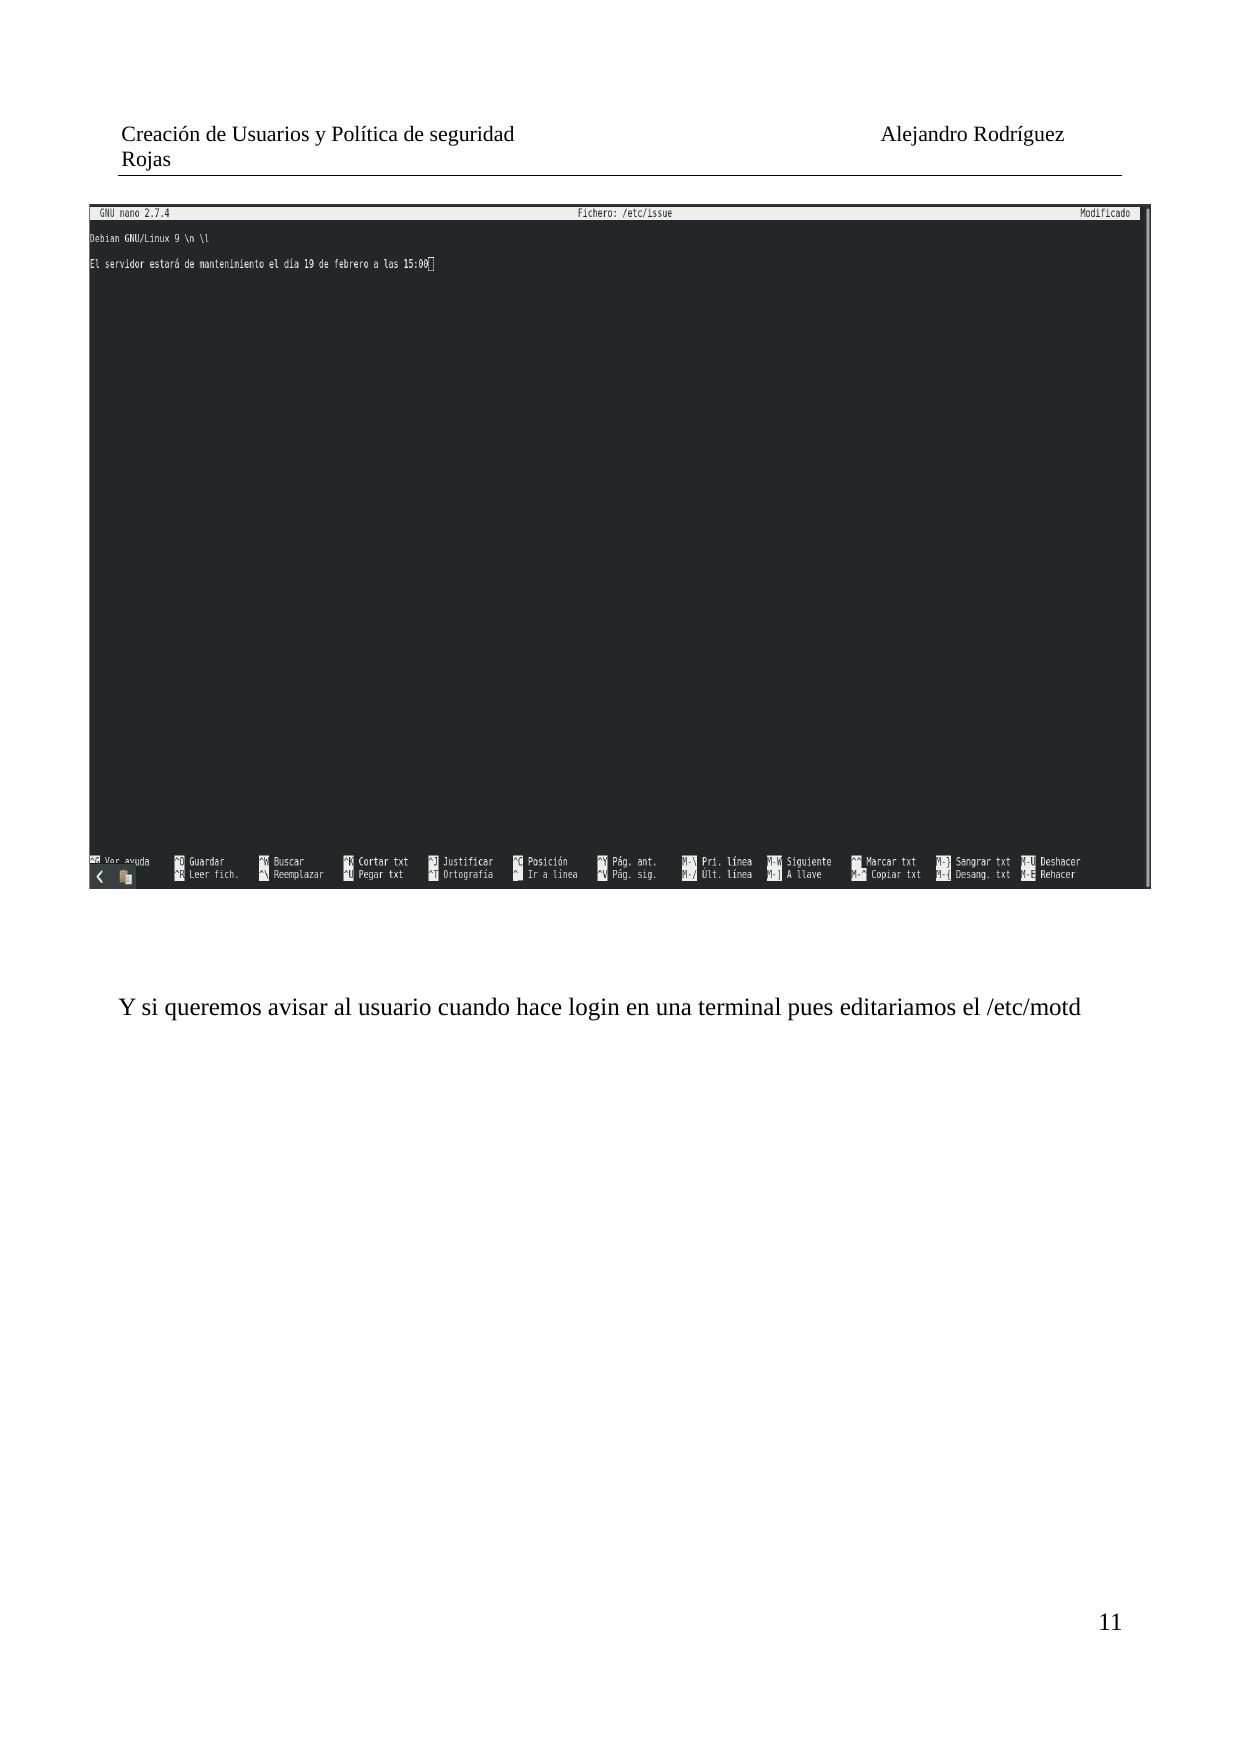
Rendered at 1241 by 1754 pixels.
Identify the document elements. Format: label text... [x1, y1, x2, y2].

picture [89, 204, 1151, 889]
text Y si queremos avisar al usuario cuando hace login en una terminal pues editariamos el /etc/motd [118, 992, 1122, 1021]
